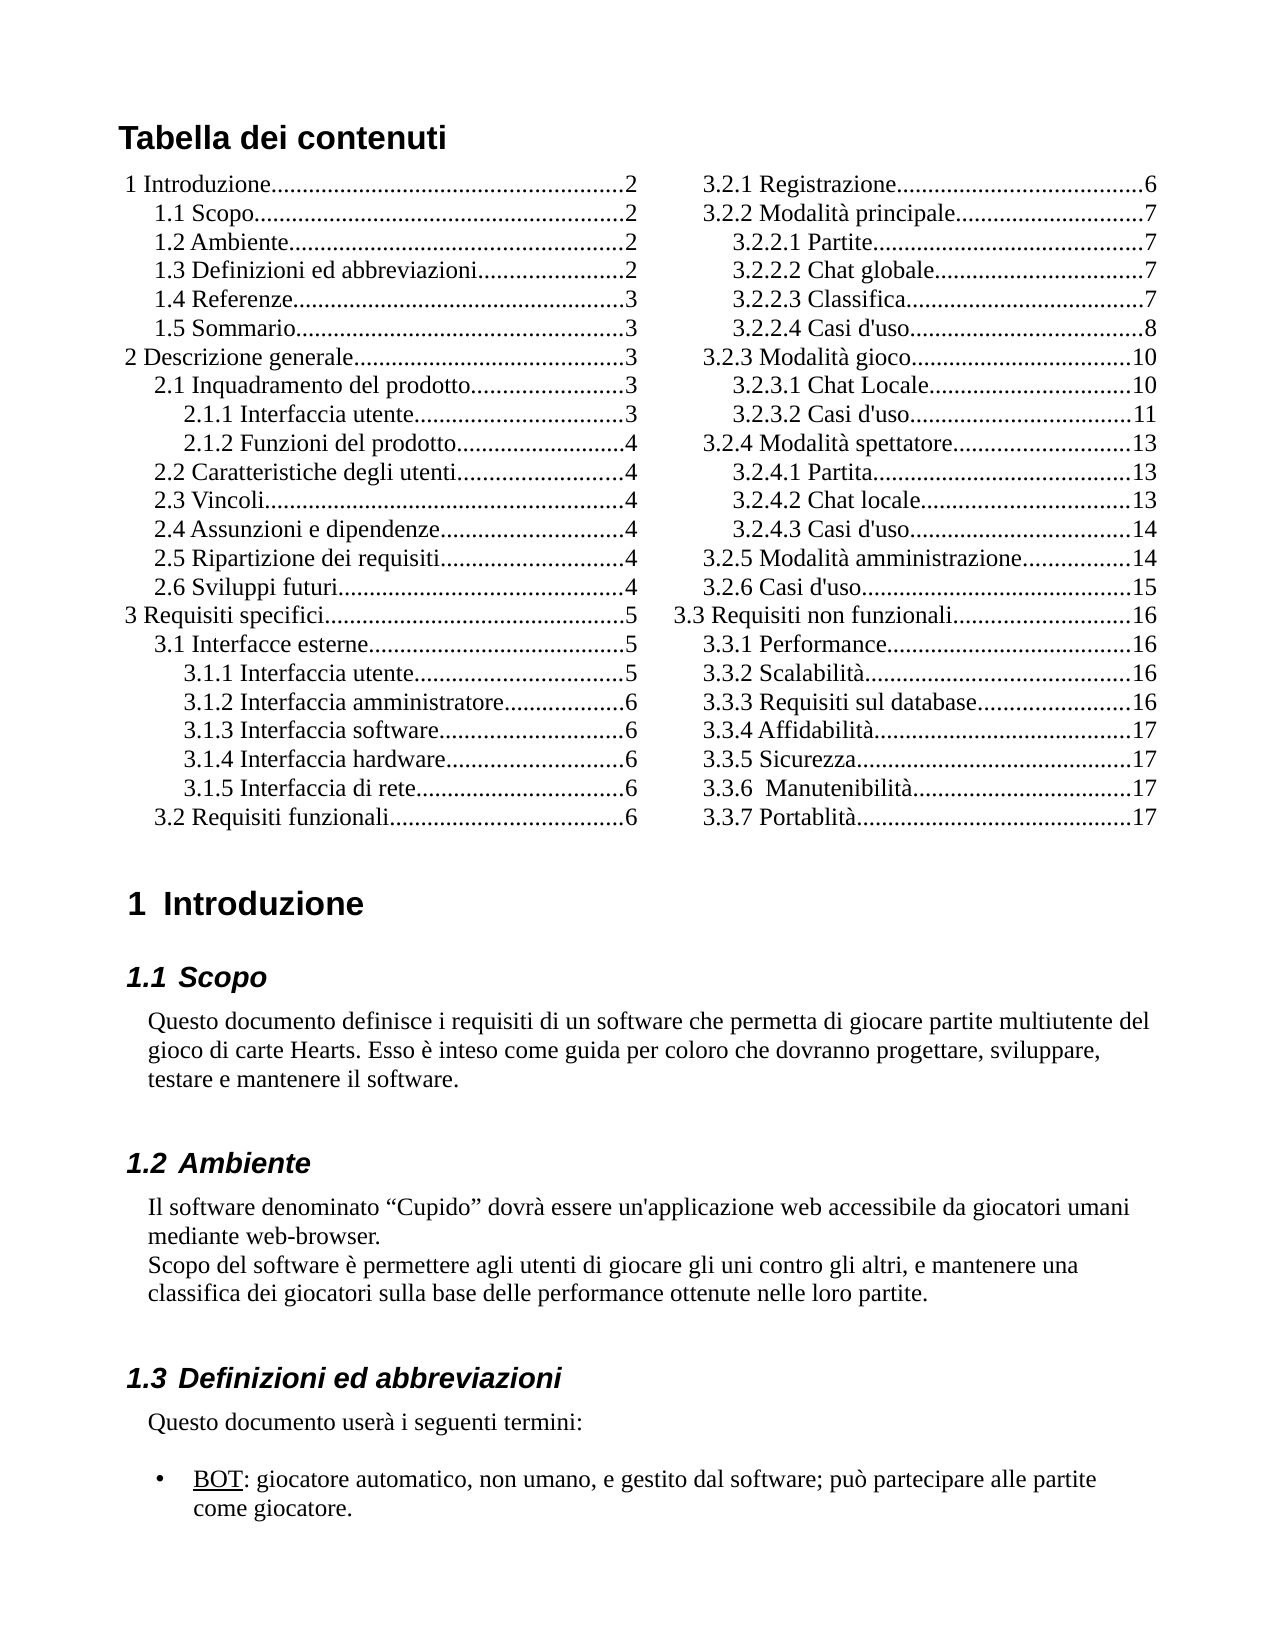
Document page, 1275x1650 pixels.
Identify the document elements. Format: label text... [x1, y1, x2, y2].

text 3.3 Requisiti non funzionali 16 [667, 600, 1157, 629]
text 3.2.4 Modalità spettatore 13 [696, 428, 1157, 457]
text 3.3.7 Portablità 17 [696, 802, 1157, 830]
text 2.1.1 Interfaccia utente 3 [177, 399, 637, 428]
text 2.6 Sviluppi futuri 4 [148, 572, 637, 600]
text 3.2.2 Modalità principale 7 [696, 198, 1157, 227]
text 3.2.5 Modalità amministrazione 14 [696, 543, 1157, 572]
text 2.3 Vincoli 4 [148, 485, 637, 514]
text 3.2.6 Casi d'uso 15 [696, 572, 1157, 600]
text 3.2.1 Registrazione 6 [696, 169, 1157, 198]
text 3.1.1 Interfaccia utente 5 [177, 658, 637, 687]
subtitle Tabella dei contenuti [118, 118, 1157, 157]
text 3.3.2 Scalabilità 16 [696, 658, 1157, 687]
subtitle Definizioni ed abbreviazioni [118, 1361, 1157, 1394]
text Questo documento userà i seguenti termini: [148, 1407, 1157, 1436]
text 3.2.2.4 Casi d'uso 8 [726, 313, 1157, 342]
text Il software denominato “Cupido” dovrà essere un'applicazione web accessibile da giocatori umani mediante web-browser. [148, 1192, 1157, 1250]
list BOT: giocatore automatico, non umano, e gestito dal software; può partecipare alle partite come giocatore. [156, 1464, 1157, 1522]
text 3.3.4 Affidabilità 17 [696, 715, 1157, 744]
text 3.3.3 Requisiti sul database 16 [696, 687, 1157, 715]
text 3.2.2.1 Partite 7 [726, 227, 1157, 255]
text 1.3 Definizioni ed abbreviazioni 2 [148, 255, 637, 284]
text 3.2 Requisiti funzionali 6 [148, 802, 637, 830]
subtitle Introduzione [118, 884, 1157, 923]
text 3.2.4.3 Casi d'uso 14 [726, 514, 1157, 543]
text 2.5 Ripartizione dei requisiti 4 [148, 543, 637, 572]
text 1 Introduzione 2 [118, 169, 637, 198]
text 3.2.3.2 Casi d'uso 11 [726, 399, 1157, 428]
text 1.4 Referenze 3 [148, 284, 637, 313]
text 2.1.2 Funzioni del prodotto 4 [177, 428, 637, 457]
text 2.2 Caratteristiche degli utenti 4 [148, 457, 637, 485]
text 3.3.6 Manutenibilità 17 [696, 773, 1157, 802]
text 2.4 Assunzioni e dipendenze 4 [148, 514, 637, 543]
text 3.3.1 Performance 16 [696, 629, 1157, 658]
text 3.1.5 Interfaccia di rete 6 [177, 773, 637, 802]
text 3.1.3 Interfaccia software 6 [177, 715, 637, 744]
text 3.2.4.2 Chat locale 13 [726, 485, 1157, 514]
text 3.2.2.2 Chat globale 7 [726, 255, 1157, 284]
text 2 Descrizione generale 3 [118, 342, 637, 370]
text 1.5 Sommario 3 [148, 313, 637, 342]
subtitle Scopo [118, 960, 1157, 994]
subtitle Ambiente [118, 1146, 1157, 1180]
text 3.1.2 Interfaccia amministratore 6 [177, 687, 637, 715]
text 3.2.3.1 Chat Locale 10 [726, 370, 1157, 399]
text 1.1 Scopo 2 [148, 198, 637, 227]
text 3.2.2.3 Classifica 7 [726, 284, 1157, 313]
text 3.2.3 Modalità gioco 10 [696, 342, 1157, 370]
text 2.1 Inquadramento del prodotto 3 [148, 370, 637, 399]
text Questo documento definisce i requisiti di un software che permetta di giocare partite multiutente del gioco di carte Hearts. Esso è inteso come guida per coloro che dovranno progettare, sviluppare, testare e mantenere il software. [148, 1006, 1157, 1092]
text 3.2.4.1 Partita 13 [726, 457, 1157, 485]
text 3.1 Interfacce esterne 5 [148, 629, 637, 658]
text 1.2 Ambiente 2 [148, 227, 637, 255]
text Scopo del software è permettere agli utenti di giocare gli uni contro gli altri, e mantenere una classifica dei giocatori sulla base delle performance ottenute nelle loro partite. [148, 1250, 1157, 1307]
text 3.3.5 Sicurezza 17 [696, 744, 1157, 773]
text 3.1.4 Interfaccia hardware 6 [177, 744, 637, 773]
text 3 Requisiti specifici 5 [118, 600, 637, 629]
